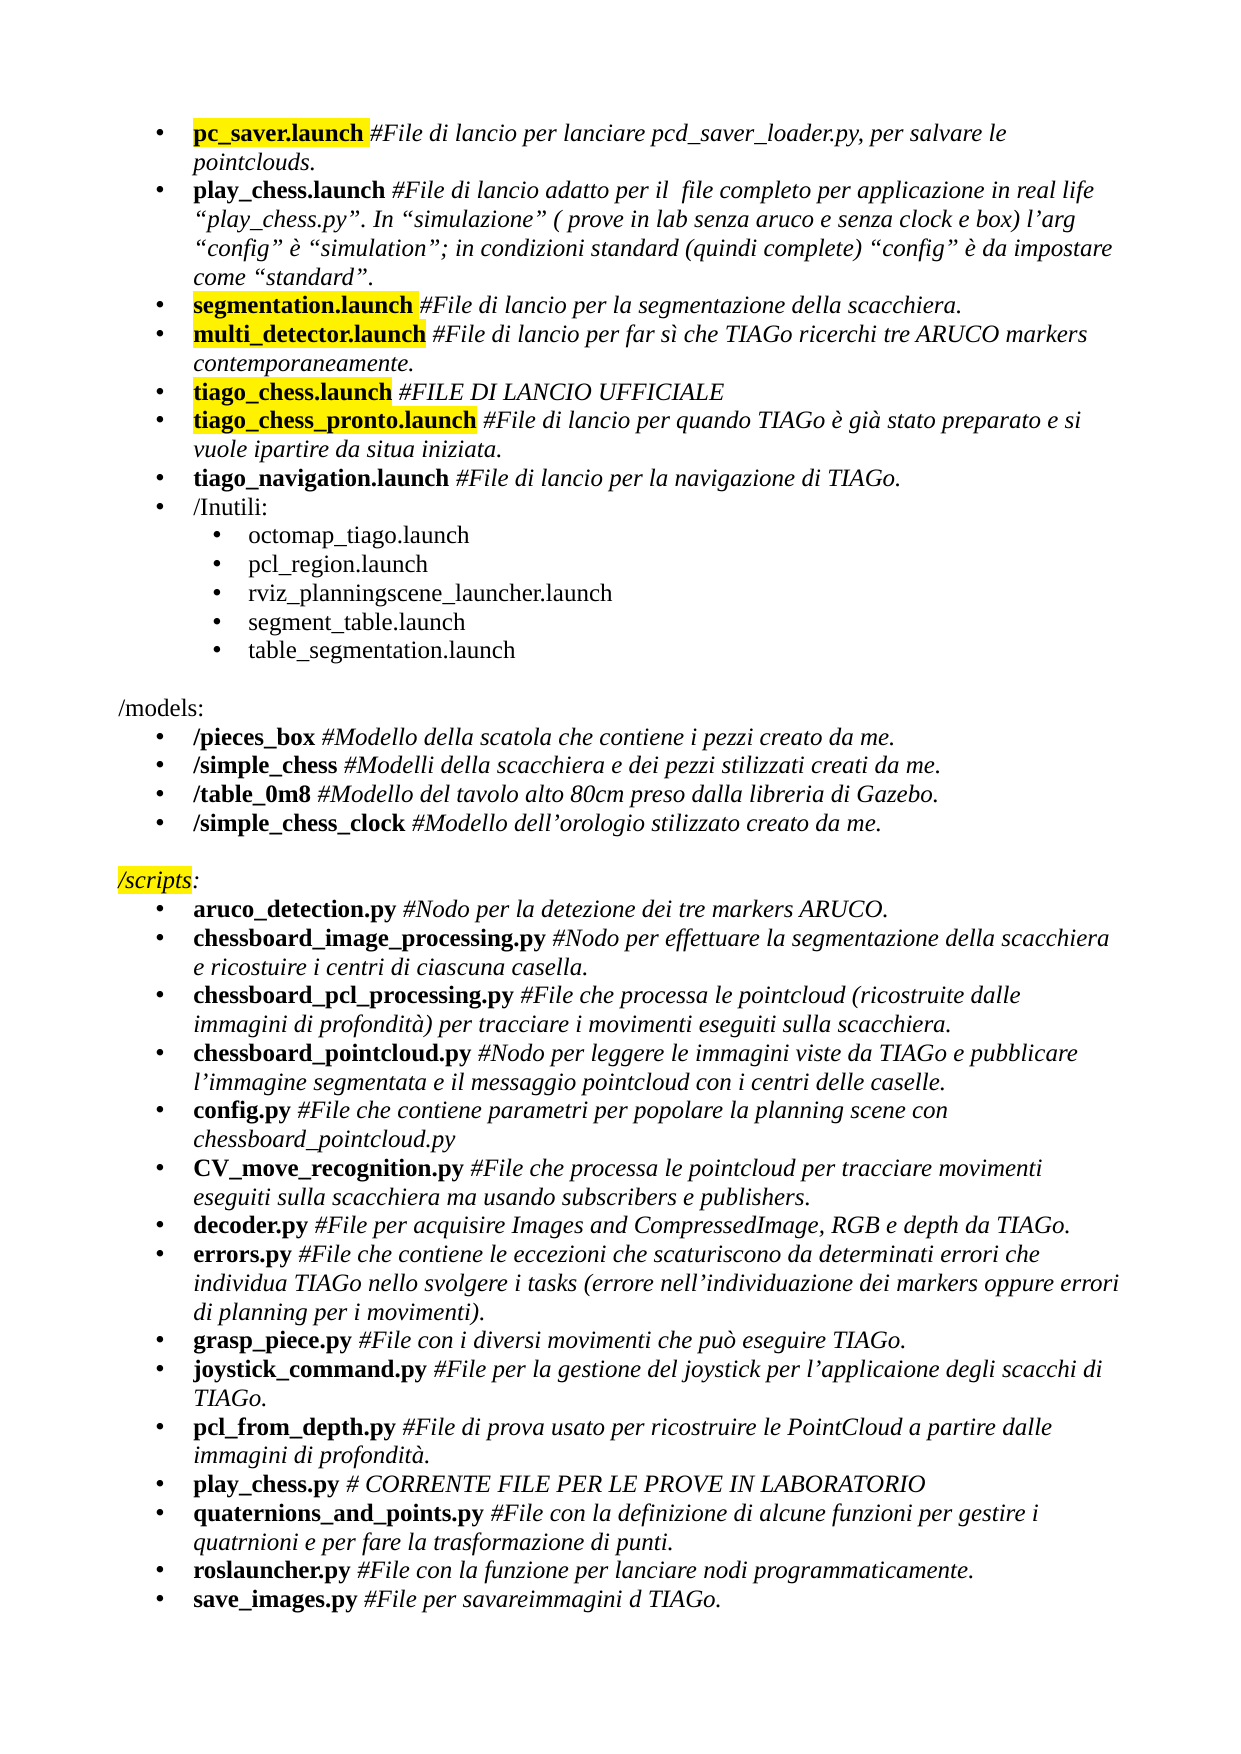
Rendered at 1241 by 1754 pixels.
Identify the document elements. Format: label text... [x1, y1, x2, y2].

list chessboard_pointcloud.py #Nodo per leggere le immagini viste da TIAGo e pubblicare l’immagine segmentata e il messaggio pointcloud con i centri delle caselle. [156, 1038, 1122, 1096]
list pcl_region.launch [213, 549, 1122, 578]
list /simple_chess_clock #Modello dell’orologio stilizzato creato da me. [156, 808, 1122, 837]
list rviz_planningscene_launcher.launch [213, 578, 1122, 607]
list segment_table.launch [213, 607, 1122, 636]
list multi_detector.launch #File di lancio per far sì che TIAGo ricerchi tre ARUCO markers contemporaneamente. [156, 319, 1122, 377]
list grasp_piece.py #File con i diversi movimenti che può eseguire TIAGo. [156, 1326, 1122, 1354]
list /table_0m8 #Modello del tavolo alto 80cm preso dalla libreria di Gazebo. [156, 779, 1122, 808]
list play_chess.launch #File di lancio adatto per il file completo per applicazione in real life “play_chess.py”. In “simulazione” ( prove in lab senza aruco e senza clock e box) l’arg “config” è “simulation”; in condizioni standard (quindi complete) “config” è da impostare come “standard”. [156, 176, 1122, 291]
list tiago_chess.launch #FILE DI LANCIO UFFICIALE [156, 377, 1122, 406]
list table_segmentation.launch [213, 636, 1122, 664]
list segmentation.launch #File di lancio per la segmentazione della scacchiera. [156, 291, 1122, 319]
list joystick_command.py #File per la gestione del joystick per l’applicaione degli scacchi di TIAGo. [156, 1354, 1122, 1412]
list /pieces_box #Modello della scatola che contiene i pezzi creato da me. [156, 722, 1122, 751]
list tiago_chess_pronto.launch #File di lancio per quando TIAGo è già stato preparato e si vuole ipartire da situa iniziata. [156, 406, 1122, 463]
list save_images.py #File per savareimmagini d TIAGo. [156, 1584, 1122, 1613]
list errors.py #File che contiene le eccezioni che scaturiscono da determinati errori che individua TIAGo nello svolgere i tasks (errore nell’individuazione dei markers oppure errori di planning per i movimenti). [156, 1239, 1122, 1326]
list CV_move_recognition.py #File che processa le pointcloud per tracciare movimenti eseguiti sulla scacchiera ma usando subscribers e publishers. [156, 1153, 1122, 1211]
list chessboard_image_processing.py #Nodo per effettuare la segmentazione della scacchiera e ricostuire i centri di ciascuna casella. [156, 923, 1122, 981]
list play_chess.py # CORRENTE FILE PER LE PROVE IN LABORATORIO [156, 1469, 1122, 1498]
list quaternions_and_points.py #File con la definizione di alcune funzioni per gestire i quatrnioni e per fare la trasformazione di punti. [156, 1498, 1122, 1556]
text /scripts: [118, 866, 1122, 894]
list /simple_chess #Modelli della scacchiera e dei pezzi stilizzati creati da me. [156, 751, 1122, 779]
list aruco_detection.py #Nodo per la detezione dei tre markers ARUCO. [156, 894, 1122, 923]
list pc_saver.launch #File di lancio per lanciare pcd_saver_loader.py, per salvare le pointclouds. [156, 118, 1122, 176]
list config.py #File che contiene parametri per popolare la planning scene con chessboard_pointcloud.py [156, 1096, 1122, 1153]
list /Inutili: [156, 492, 1122, 521]
list roslauncher.py #File con la funzione per lanciare nodi programmaticamente. [156, 1556, 1122, 1584]
list pcl_from_depth.py #File di prova usato per ricostruire le PointCloud a partire dalle immagini di profondità. [156, 1412, 1122, 1469]
list decoder.py #File per acquisire Images and CompressedImage, RGB e depth da TIAGo. [156, 1211, 1122, 1239]
list chessboard_pcl_processing.py #File che processa le pointcloud (ricostruite dalle immagini di profondità) per tracciare i movimenti eseguiti sulla scacchiera. [156, 981, 1122, 1038]
list tiago_navigation.launch #File di lancio per la navigazione di TIAGo. [156, 463, 1122, 492]
text /models: [118, 693, 1122, 722]
list octomap_tiago.launch [213, 521, 1122, 549]
